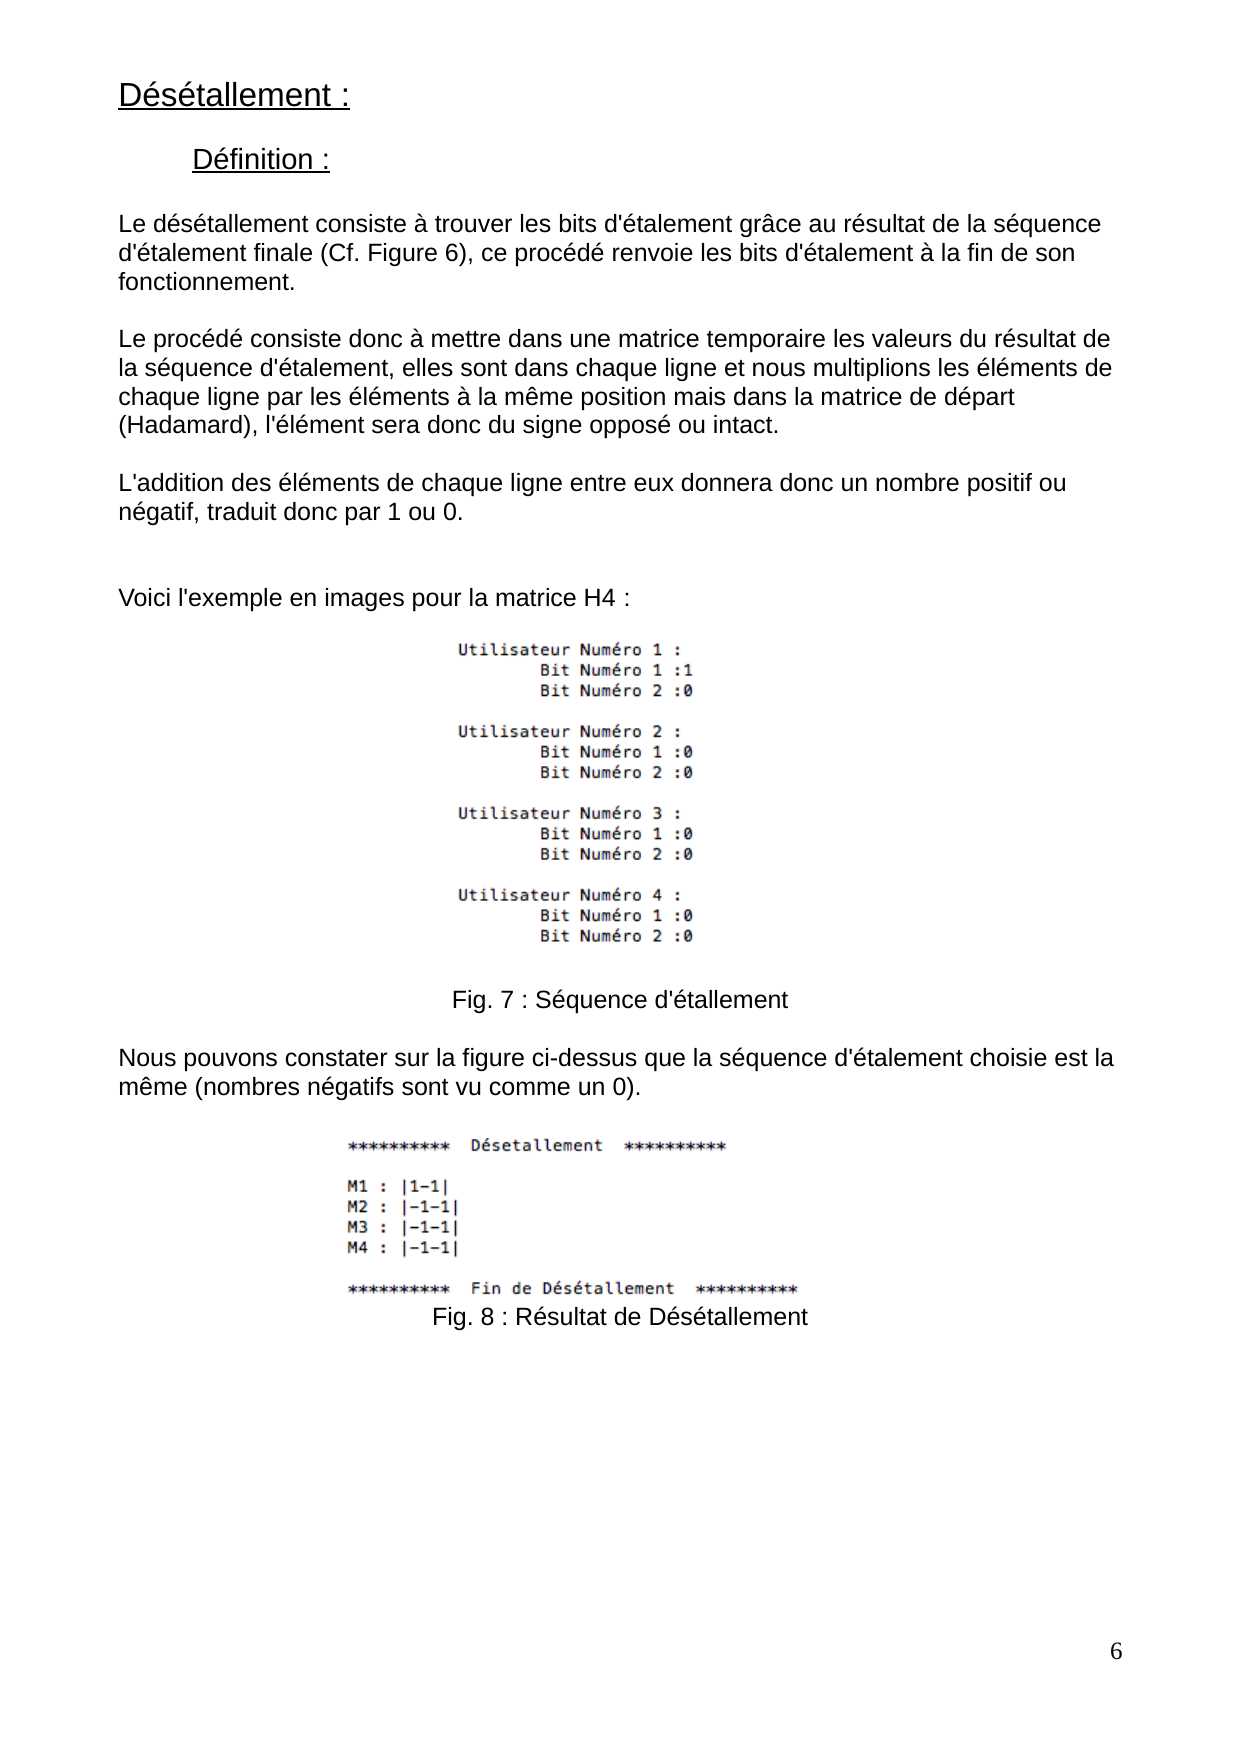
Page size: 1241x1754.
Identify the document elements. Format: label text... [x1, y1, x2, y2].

text Voici l'exemple en images pour la matrice H4 : [118, 583, 1122, 612]
text Le procédé consiste donc à mettre dans une matrice temporaire les valeurs du résultat de la séquence d'étalement, elles sont dans chaque ligne et nous multiplions les éléments de chaque ligne par les éléments à la même position mais dans la matrice de départ (Hadamard), l'élément sera donc du signe opposé ou intact. [118, 324, 1122, 439]
text Fig. 8 : Résultat de Désétallement [118, 1302, 1122, 1331]
text Le désétallement consiste à trouver les bits d'étalement grâce au résultat de la séquence d'étalement finale (Cf. Figure 6), ce procédé renvoie les bits d'étalement à la fin de son fonctionnement. [118, 209, 1122, 296]
text Nous pouvons constater sur la figure ci-dessus que la séquence d'étalement choisie est la même (nombres négatifs sont vu comme un 0). [118, 1043, 1122, 1101]
text Fig. 7 : Séquence d'étallement [118, 986, 1122, 1014]
text L'addition des éléments de chaque ligne entre eux donnera donc un nombre positif ou négatif, traduit donc par 1 ou 0. [118, 468, 1122, 526]
text Désétallement : [118, 75, 1122, 113]
text Définition : [118, 142, 1122, 176]
